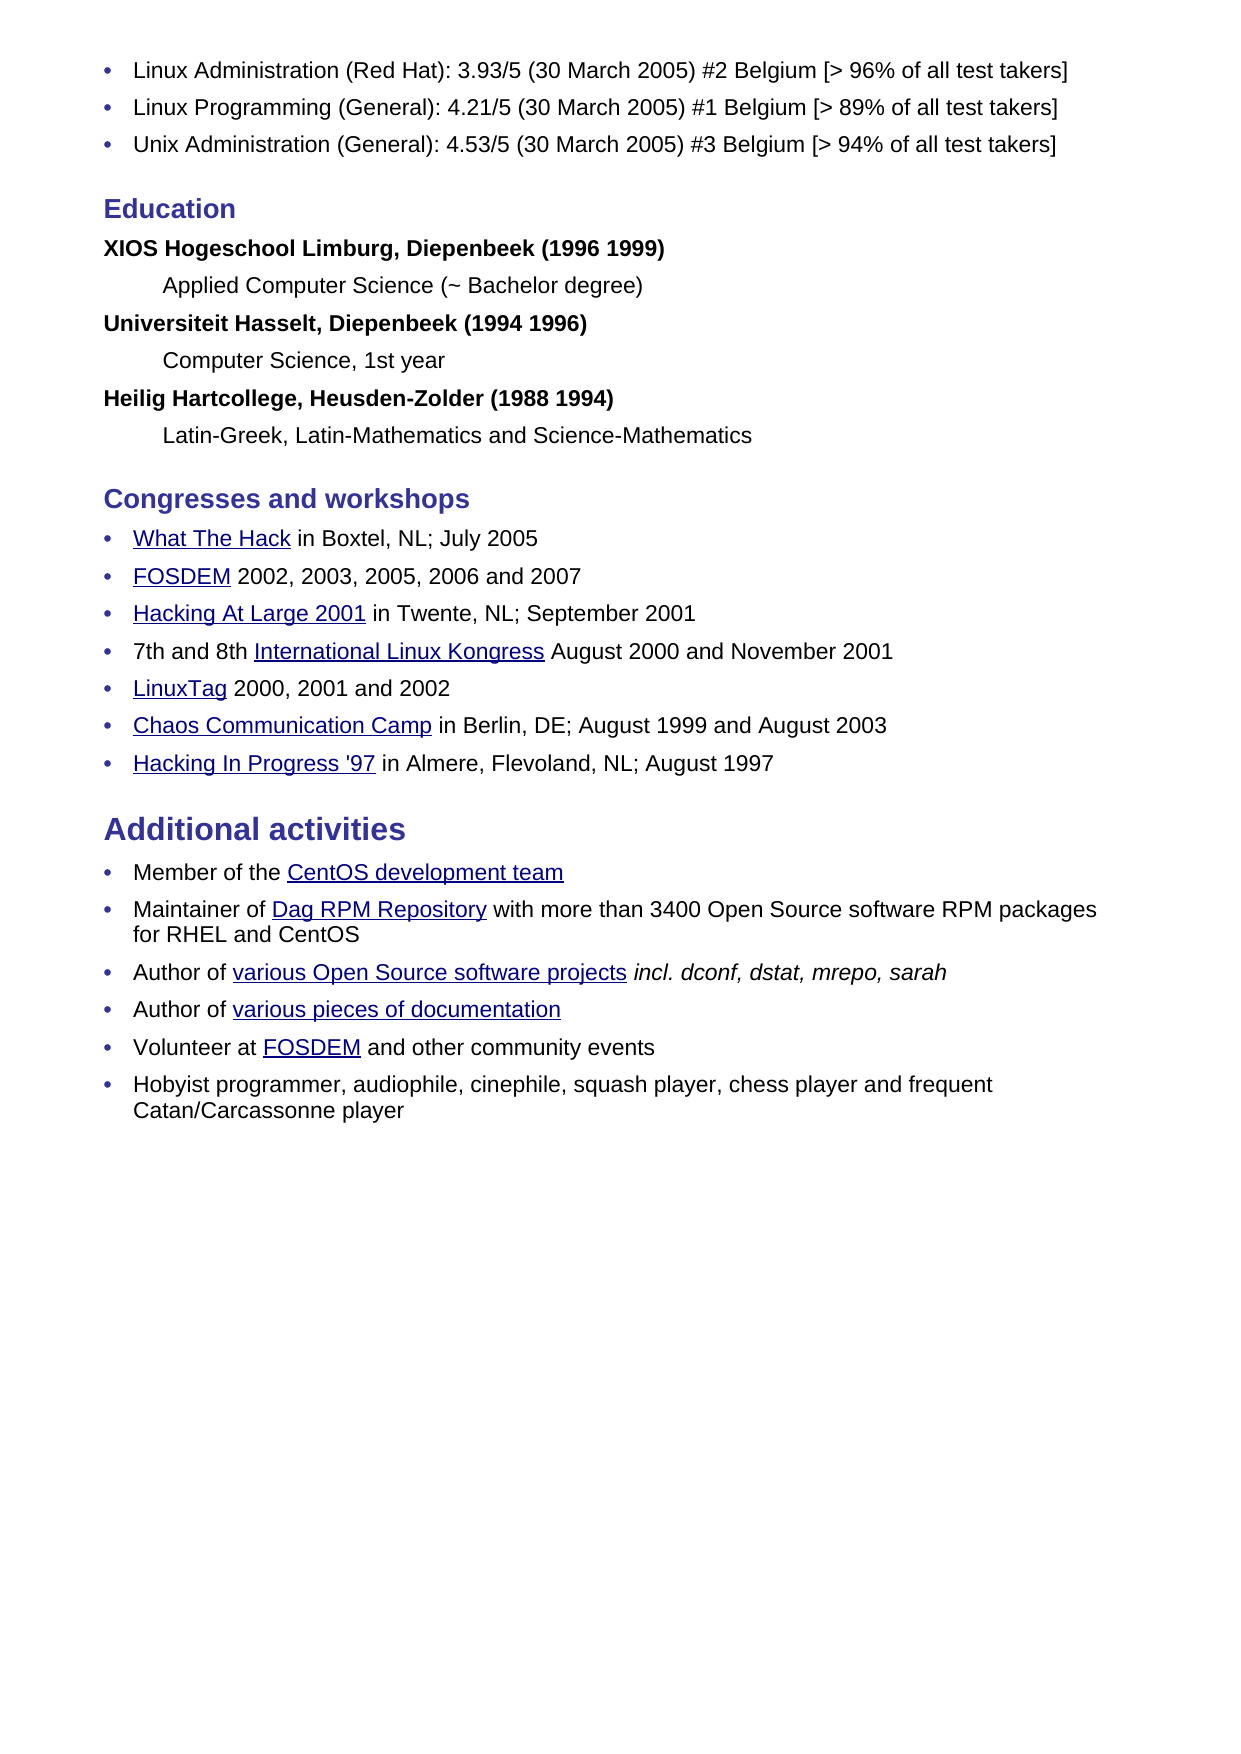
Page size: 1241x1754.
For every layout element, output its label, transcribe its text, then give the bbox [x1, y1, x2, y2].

subtitle Additional activities [103, 812, 1122, 847]
list LinuxTag 2000, 2001 and 2002 [103, 676, 1122, 701]
list Member of the CentOS development team [103, 859, 1122, 885]
list Author of various pieces of documentation [103, 997, 1122, 1023]
list Linux Administration (Red Hat): 3.93/5 (30 March 2005) #2 Belgium [> 96% of all test takers] [103, 57, 1122, 83]
list Linux Programming (General): 4.21/5 (30 March 2005) #1 Belgium [> 89% of all test takers] [103, 95, 1122, 120]
list Unix Administration (General): 4.53/5 (30 March 2005) #3 Belgium [> 94% of all test takers] [103, 132, 1122, 158]
subtitle Congresses and workshops [103, 484, 1122, 514]
list Volunteer at FOSDEM and other community events [103, 1034, 1122, 1060]
text Latin-Greek, Latin-Mathematics and Science-Mathematics [162, 423, 1122, 448]
list Hacking In Progress '97 in Almere, Flevoland, NL; August 1997 [103, 751, 1122, 776]
text Applied Computer Science (~ Bachelor degree) [162, 273, 1122, 299]
list 7th and 8th International Linux Kongress August 2000 and November 2001 [103, 638, 1122, 664]
text XIOS Hogeschool Limburg, Diepenbeek (1996 1999) [103, 236, 1122, 261]
list Chaos Communication Camp in Berlin, DE; August 1999 and August 2003 [103, 713, 1122, 739]
list FOSDEM 2002, 2003, 2005, 2006 and 2007 [103, 563, 1122, 589]
list What The Hack in Boxtel, NL; July 2005 [103, 526, 1122, 552]
list Hobyist programmer, audiophile, cinephile, squash player, chess player and frequent Catan/Carcassonne player [103, 1072, 1122, 1123]
list Author of various Open Source software projects incl. dconf, dstat, mrepo, sarah [103, 959, 1122, 985]
list Hacking At Large 2001 in Twente, NL; September 2001 [103, 601, 1122, 627]
text Heilig Hartcollege, Heusden-Zolder (1988 1994) [103, 385, 1122, 411]
list Maintainer of Dag RPM Repository with more than 3400 Open Source software RPM packages for RHEL and CentOS [103, 897, 1122, 948]
text Computer Science, 1st year [162, 348, 1122, 373]
text Universiteit Hasselt, Diepenbeek (1994 1996) [103, 310, 1122, 336]
subtitle Education [103, 193, 1122, 224]
